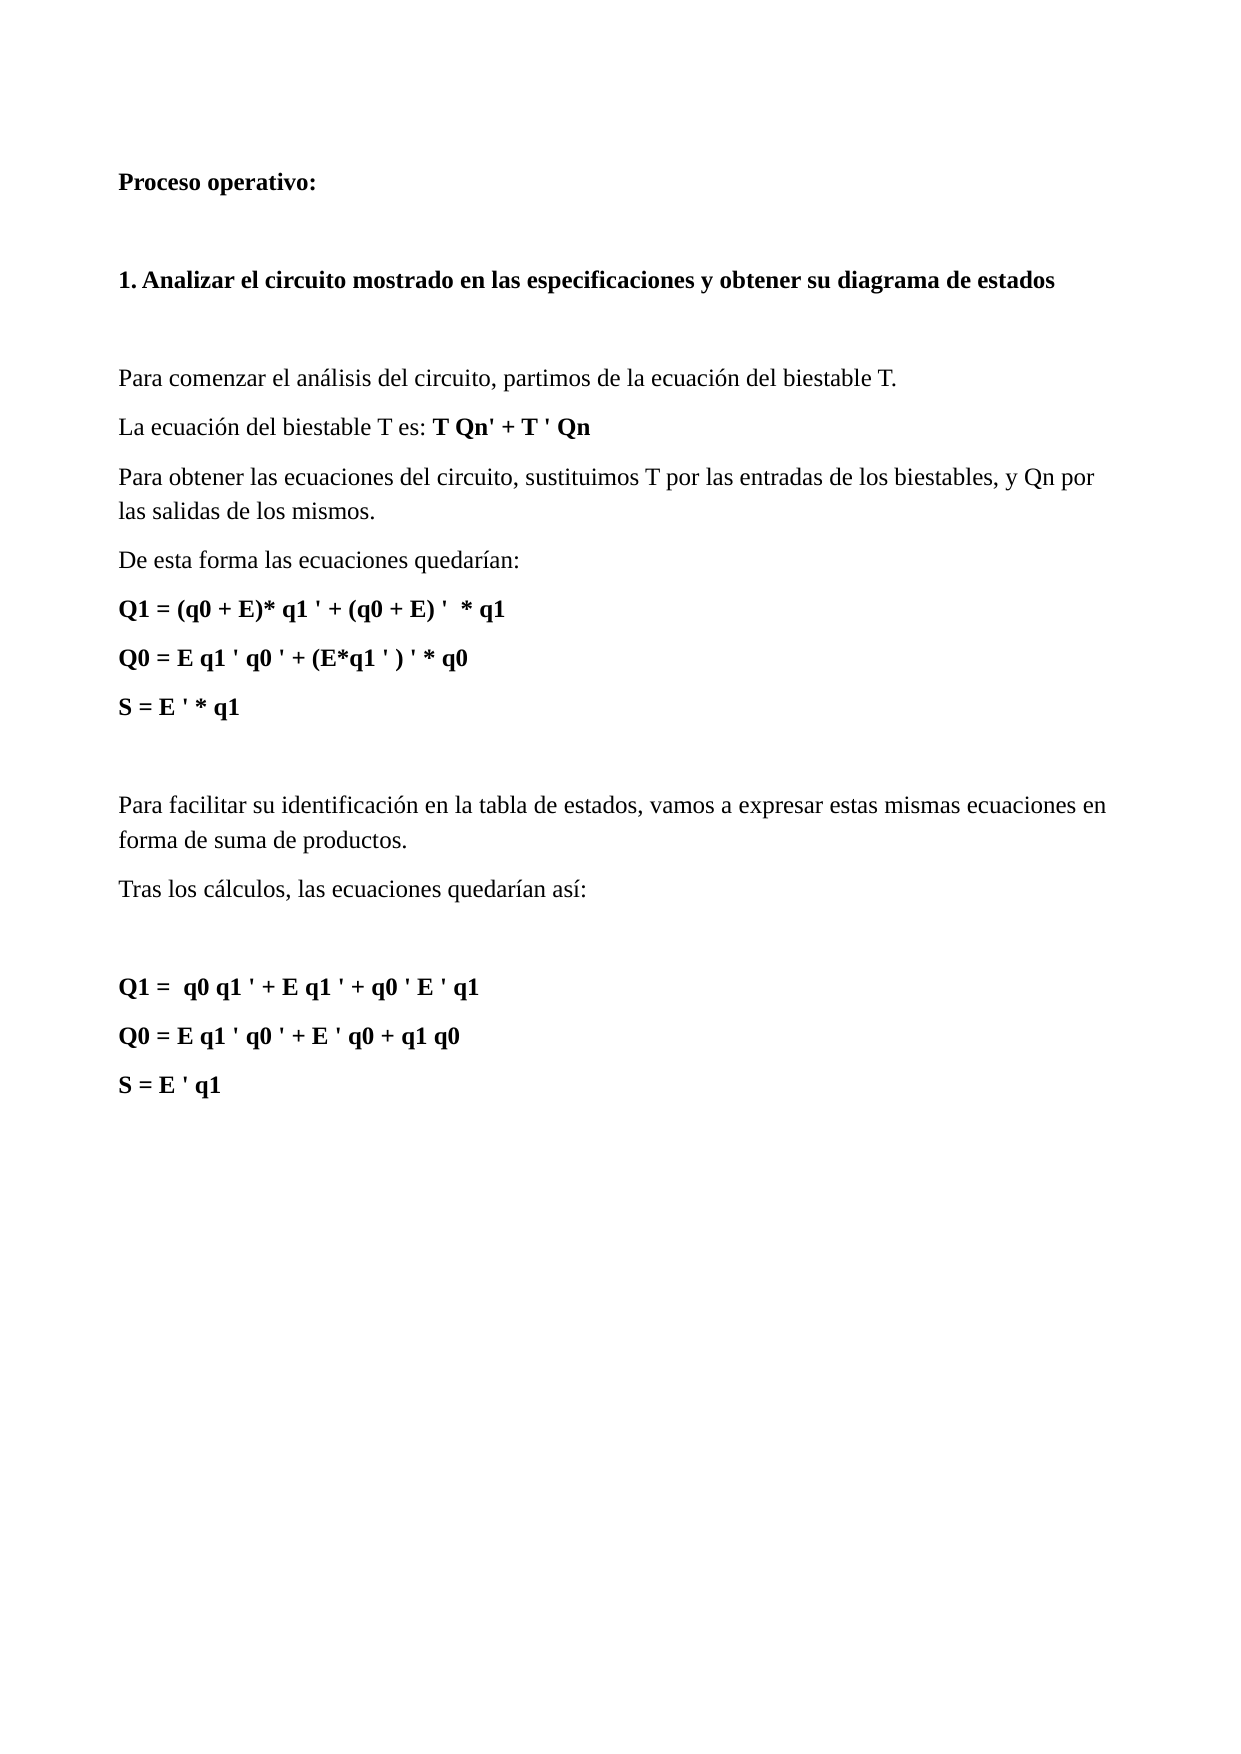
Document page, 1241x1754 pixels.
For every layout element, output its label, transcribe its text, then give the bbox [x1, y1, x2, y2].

text Q1 = q0 q1 ' + E q1 ' + q0 ' E ' q1 [118, 972, 1122, 1001]
text De esta forma las ecuaciones quedarían: [118, 545, 1122, 574]
text S = E ' * q1 [118, 692, 1122, 721]
text Q0 = E q1 ' q0 ' + E ' q0 + q1 q0 [118, 1021, 1122, 1050]
text S = E ' q1 [118, 1070, 1122, 1099]
text Q1 = (q0 + E)* q1 ' + (q0 + E) ' * q1 [118, 594, 1122, 623]
text Tras los cálculos, las ecuaciones quedarían así: [118, 874, 1122, 903]
text Para obtener las ecuaciones del circuito, sustituimos T por las entradas de los biestables, y Qn por las salidas de los mismos. [118, 462, 1122, 525]
text Para comenzar el análisis del circuito, partimos de la ecuación del biestable T. [118, 363, 1122, 392]
text Para facilitar su identificación en la tabla de estados, vamos a expresar estas mismas ecuaciones en forma de suma de productos. [118, 790, 1122, 854]
text La ecuación del biestable T es: T Qn' + T ' Qn [118, 412, 1122, 441]
text Q0 = E q1 ' q0 ' + (E*q1 ' ) ' * q0 [118, 643, 1122, 672]
text 1. Analizar el circuito mostrado en las especificaciones y obtener su diagrama de estados [118, 265, 1122, 294]
text Proceso operativo: [118, 167, 1122, 196]
